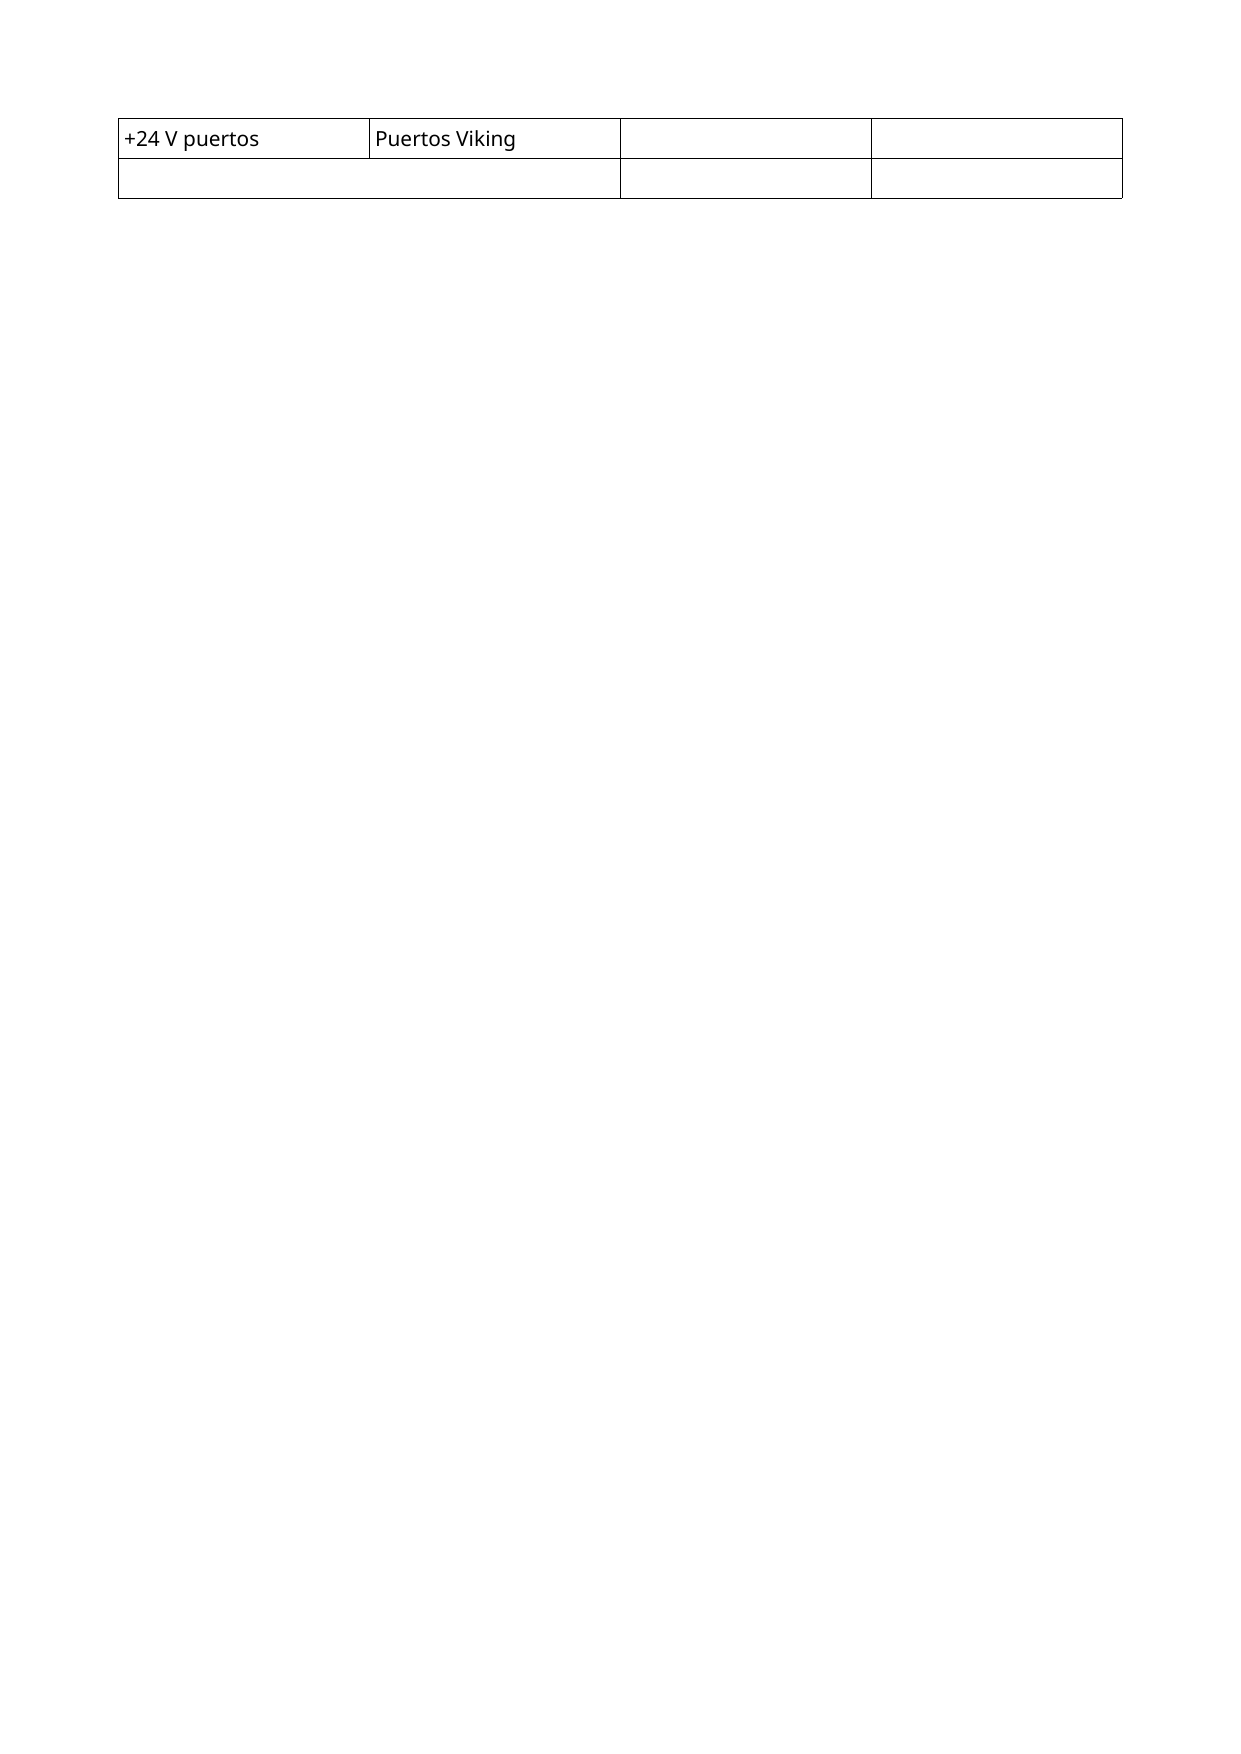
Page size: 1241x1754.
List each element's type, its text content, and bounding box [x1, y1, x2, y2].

table_cell [621, 119, 871, 158]
table_cell Puertos Viking [370, 119, 620, 158]
table_cell [872, 119, 1122, 158]
table_cell [621, 159, 871, 198]
table_cell [119, 159, 620, 198]
table_cell [872, 159, 1122, 198]
table_cell +24 V puertos [119, 119, 369, 158]
